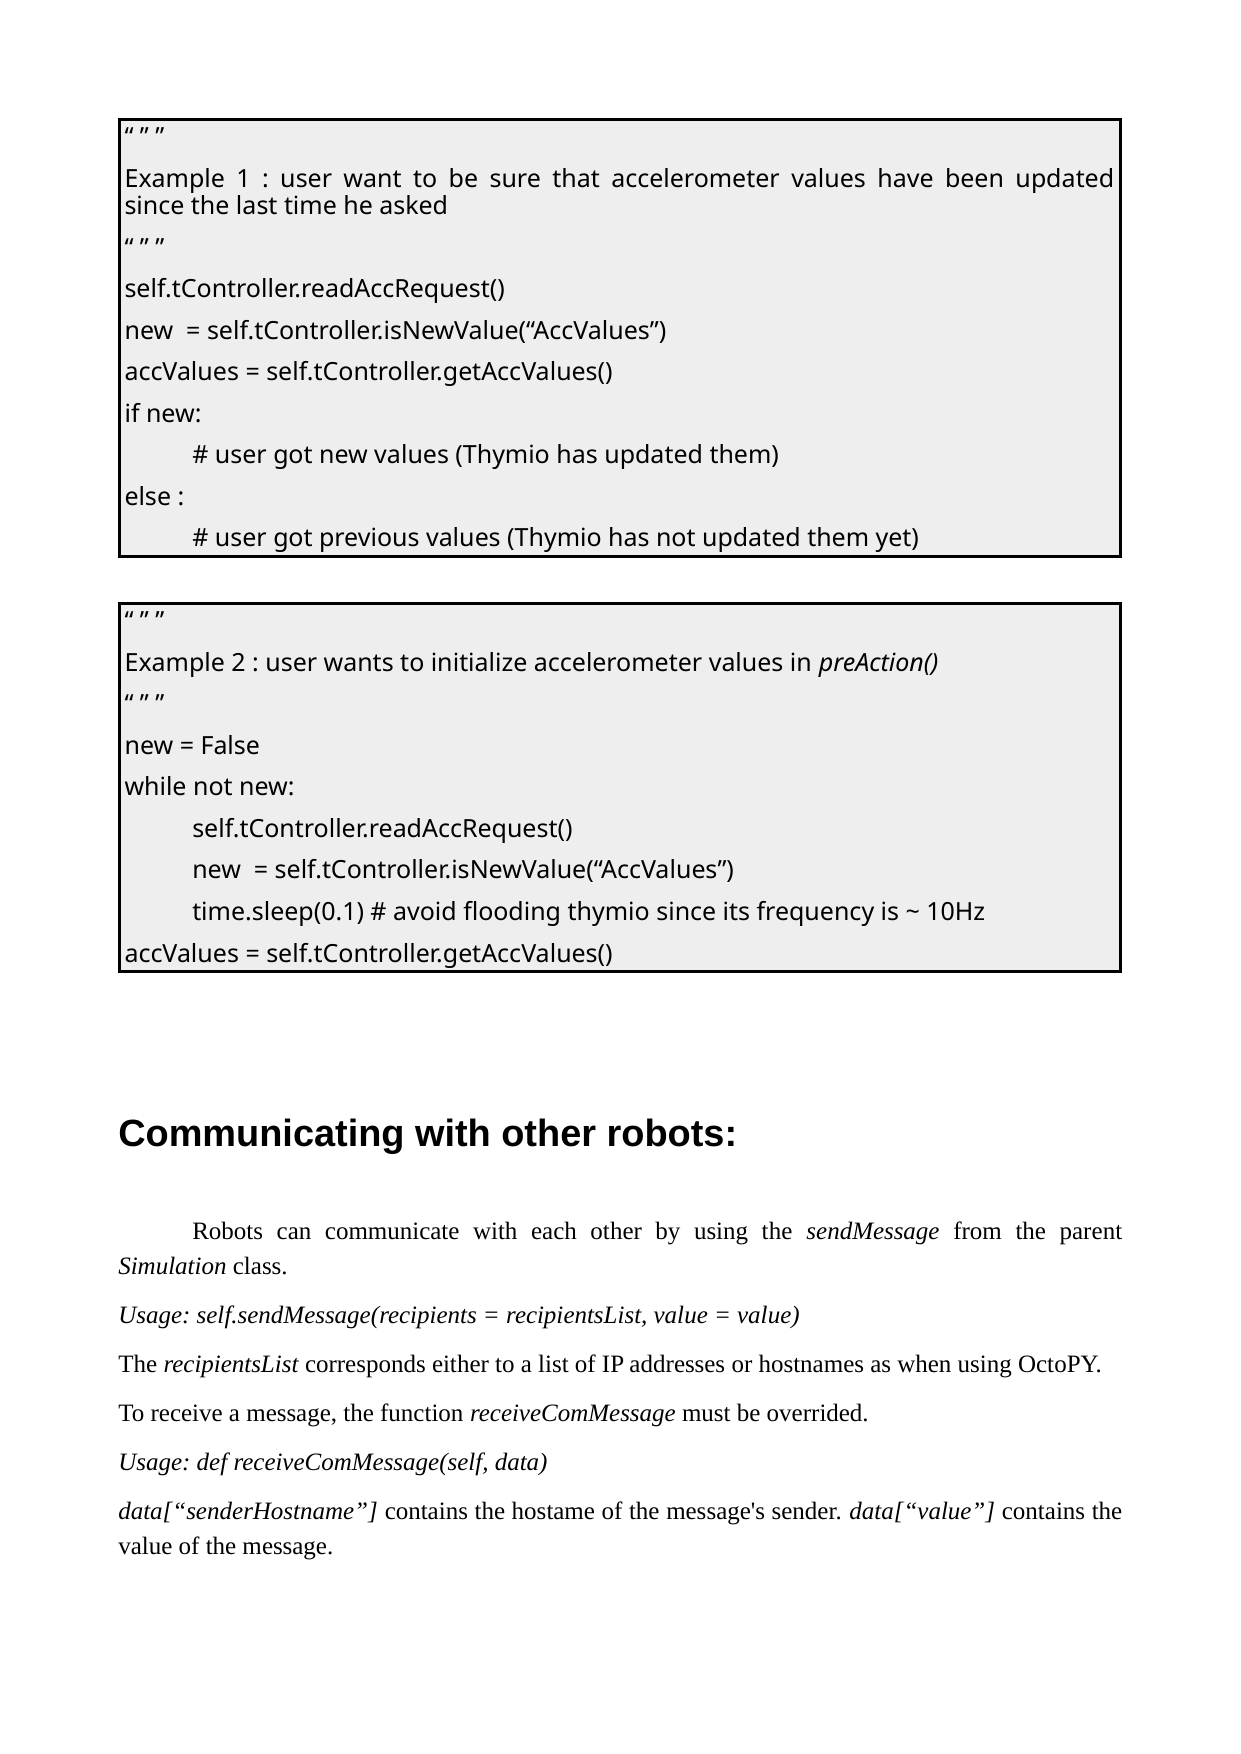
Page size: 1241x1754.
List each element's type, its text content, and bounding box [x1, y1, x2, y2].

text self.tController.readAccRequest() [121, 270, 1119, 303]
text “ ” ” [121, 605, 1119, 635]
text Usage: self.sendMessage(recipients = recipientsList, value = value) [118, 1300, 1122, 1329]
text new = self.tController.isNewValue(“AccValues”) [121, 851, 1119, 884]
text self.tController.readAccRequest() [121, 809, 1119, 843]
text time.sleep(0.1) # avoid flooding thymio since its frequency is ~ 10Hz [121, 893, 1119, 926]
text accValues = self.tController.getAccValues() [121, 353, 1119, 386]
text new = False [121, 726, 1119, 759]
text “ ” ” [121, 685, 1119, 718]
text “ ” ” [121, 228, 1119, 261]
text # user got new values (Thymio has updated them) [121, 436, 1119, 469]
text data[“senderHostname”] contains the hostame of the message's sender. data[“value”] contains the value of the message. [118, 1496, 1122, 1559]
text To receive a message, the function receiveComMessage must be overrided. [118, 1398, 1122, 1427]
text Robots can communicate with each other by using the sendMessage from the parent Simulation class. [118, 1216, 1122, 1280]
text “ ” ” [121, 121, 1119, 151]
text new = self.tController.isNewValue(“AccValues”) [121, 311, 1119, 344]
text while not new: [121, 768, 1119, 801]
text if new: [121, 394, 1119, 428]
text accValues = self.tController.getAccValues() [121, 934, 1119, 970]
text Example 1 : user want to be sure that accelerometer values have been updated since the last time he asked [121, 160, 1119, 220]
subtitle Communicating with other robots: [118, 1111, 1122, 1155]
text else : [121, 478, 1119, 511]
text The recipientsList corresponds either to a list of IP addresses or hostnames as when using OctoPY. [118, 1349, 1122, 1378]
text Usage: def receiveComMessage(self, data) [118, 1447, 1122, 1476]
text # user got previous values (Thymio has not updated them yet) [121, 519, 1119, 555]
text Example 2 : user wants to initialize accelerometer values in preAction() [121, 643, 1119, 676]
